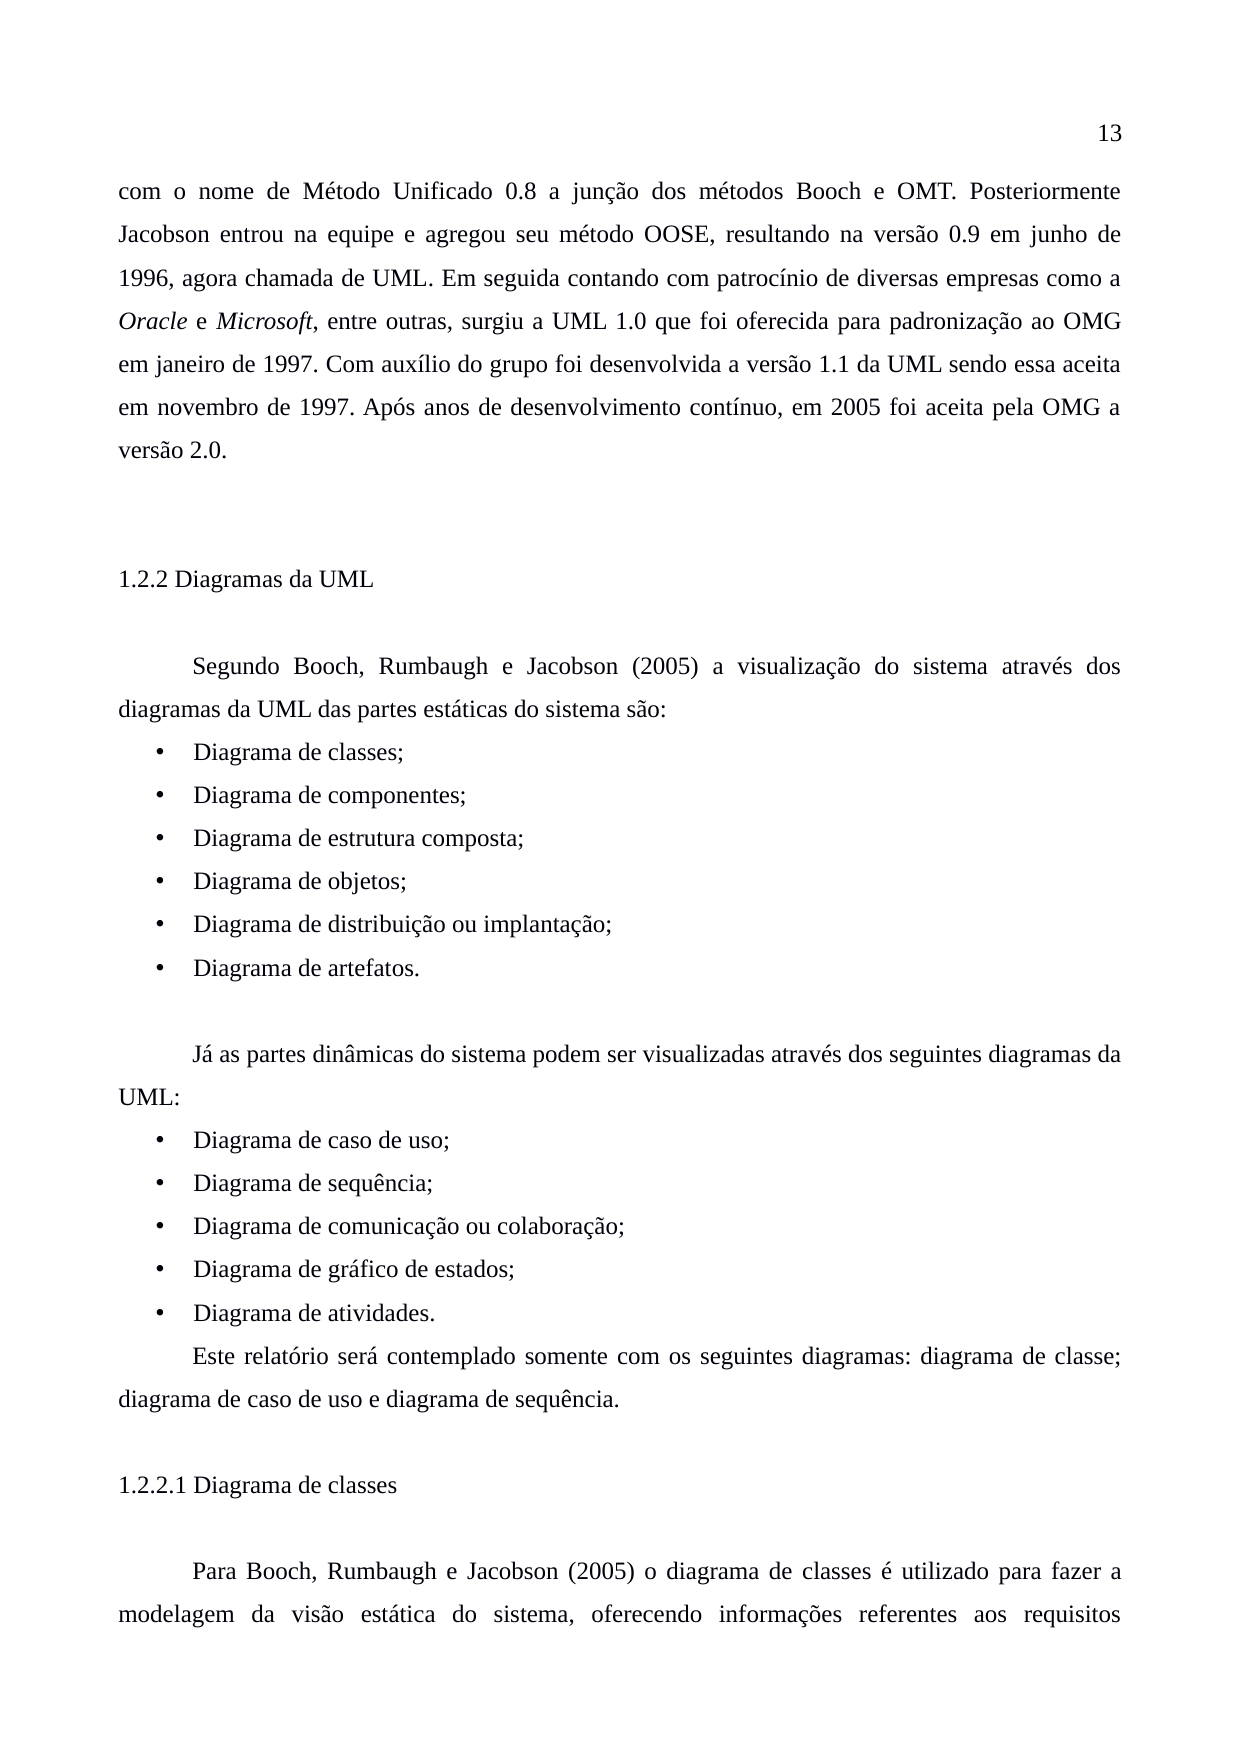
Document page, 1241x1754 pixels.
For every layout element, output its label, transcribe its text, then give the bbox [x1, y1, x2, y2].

list Diagrama de distribuição ou implantação; [156, 909, 1122, 938]
list Diagrama de classes; [156, 737, 1122, 766]
list Diagrama de estrutura composta; [156, 823, 1122, 852]
list Diagrama de atividades. [156, 1298, 1122, 1326]
list Diagrama de artefatos. [156, 953, 1122, 981]
list Diagrama de sequência; [156, 1168, 1122, 1197]
text Segundo Booch, Rumbaugh e Jacobson (2005) a visualização do sistema através dos diagramas da UML das partes estáticas do sistema são: [118, 651, 1122, 723]
text com o nome de Método Unificado 0.8 a junção dos métodos Booch e OMT. Posteriormente Jacobson entrou na equipe e agregou seu método OOSE, resultando na versão 0.9 em junho de 1996, agora chamada de UML. Em seguida contando com patrocínio de diversas empresas como a Oracle e Microsoft, entre outras, surgiu a UML 1.0 que foi oferecida para padronização ao OMG em janeiro de 1997. Com auxílio do grupo foi desenvolvida a versão 1.1 da UML sendo essa aceita em novembro de 1997. Após anos de desenvolvimento contínuo, em 2005 foi aceita pela OMG a versão 2.0. [118, 176, 1122, 464]
list Diagrama de comunicação ou colaboração; [156, 1211, 1122, 1240]
list Diagrama de gráfico de estados; [156, 1254, 1122, 1283]
list Diagrama de objetos; [156, 866, 1122, 895]
text Já as partes dinâmicas do sistema podem ser visualizadas através dos seguintes diagramas da UML: [118, 1039, 1122, 1111]
list Diagrama de componentes; [156, 780, 1122, 809]
list 1.2.2.1 Diagrama de classes [118, 1470, 1122, 1499]
list Diagrama de caso de uso; [156, 1125, 1122, 1154]
text Para Booch, Rumbaugh e Jacobson (2005) o diagrama de classes é utilizado para fazer a modelagem da visão estática do sistema, oferecendo informações referentes aos requisitos [118, 1556, 1122, 1628]
text Este relatório será contemplado somente com os seguintes diagramas: diagrama de classe; diagrama de caso de uso e diagrama de sequência. [118, 1341, 1122, 1413]
list 1.2.2 Diagramas da UML [118, 564, 1122, 593]
